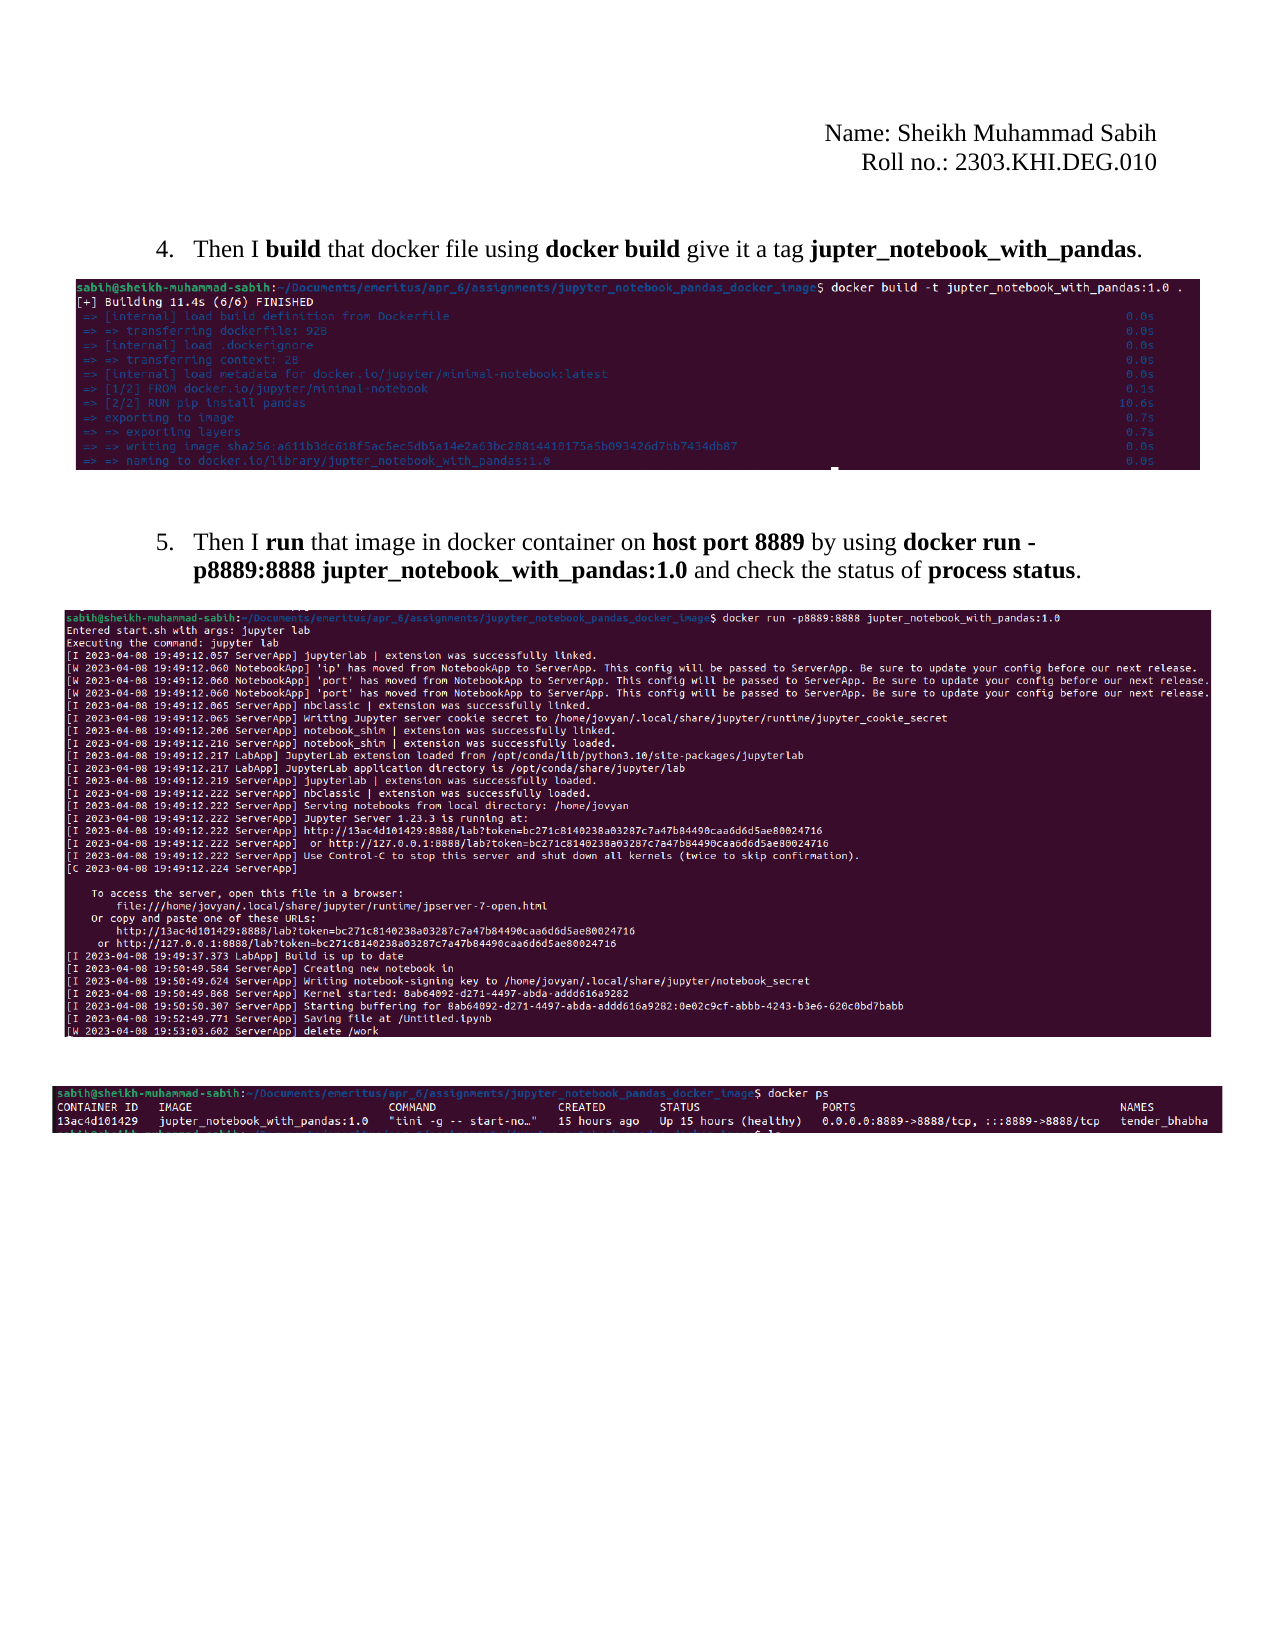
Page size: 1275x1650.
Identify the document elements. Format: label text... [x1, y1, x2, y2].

list Then I run that image in docker container on host port 8889 by using docker run -p8889:8888 jupter_notebook_with_pandas:1.0 and check the status of process status. [156, 527, 1157, 584]
list Then I build that docker file using docker build give it a tag jupter_notebook_with_pandas. [156, 234, 1157, 263]
picture [75, 279, 1200, 470]
picture [64, 610, 1212, 1037]
picture [52, 1086, 1223, 1133]
